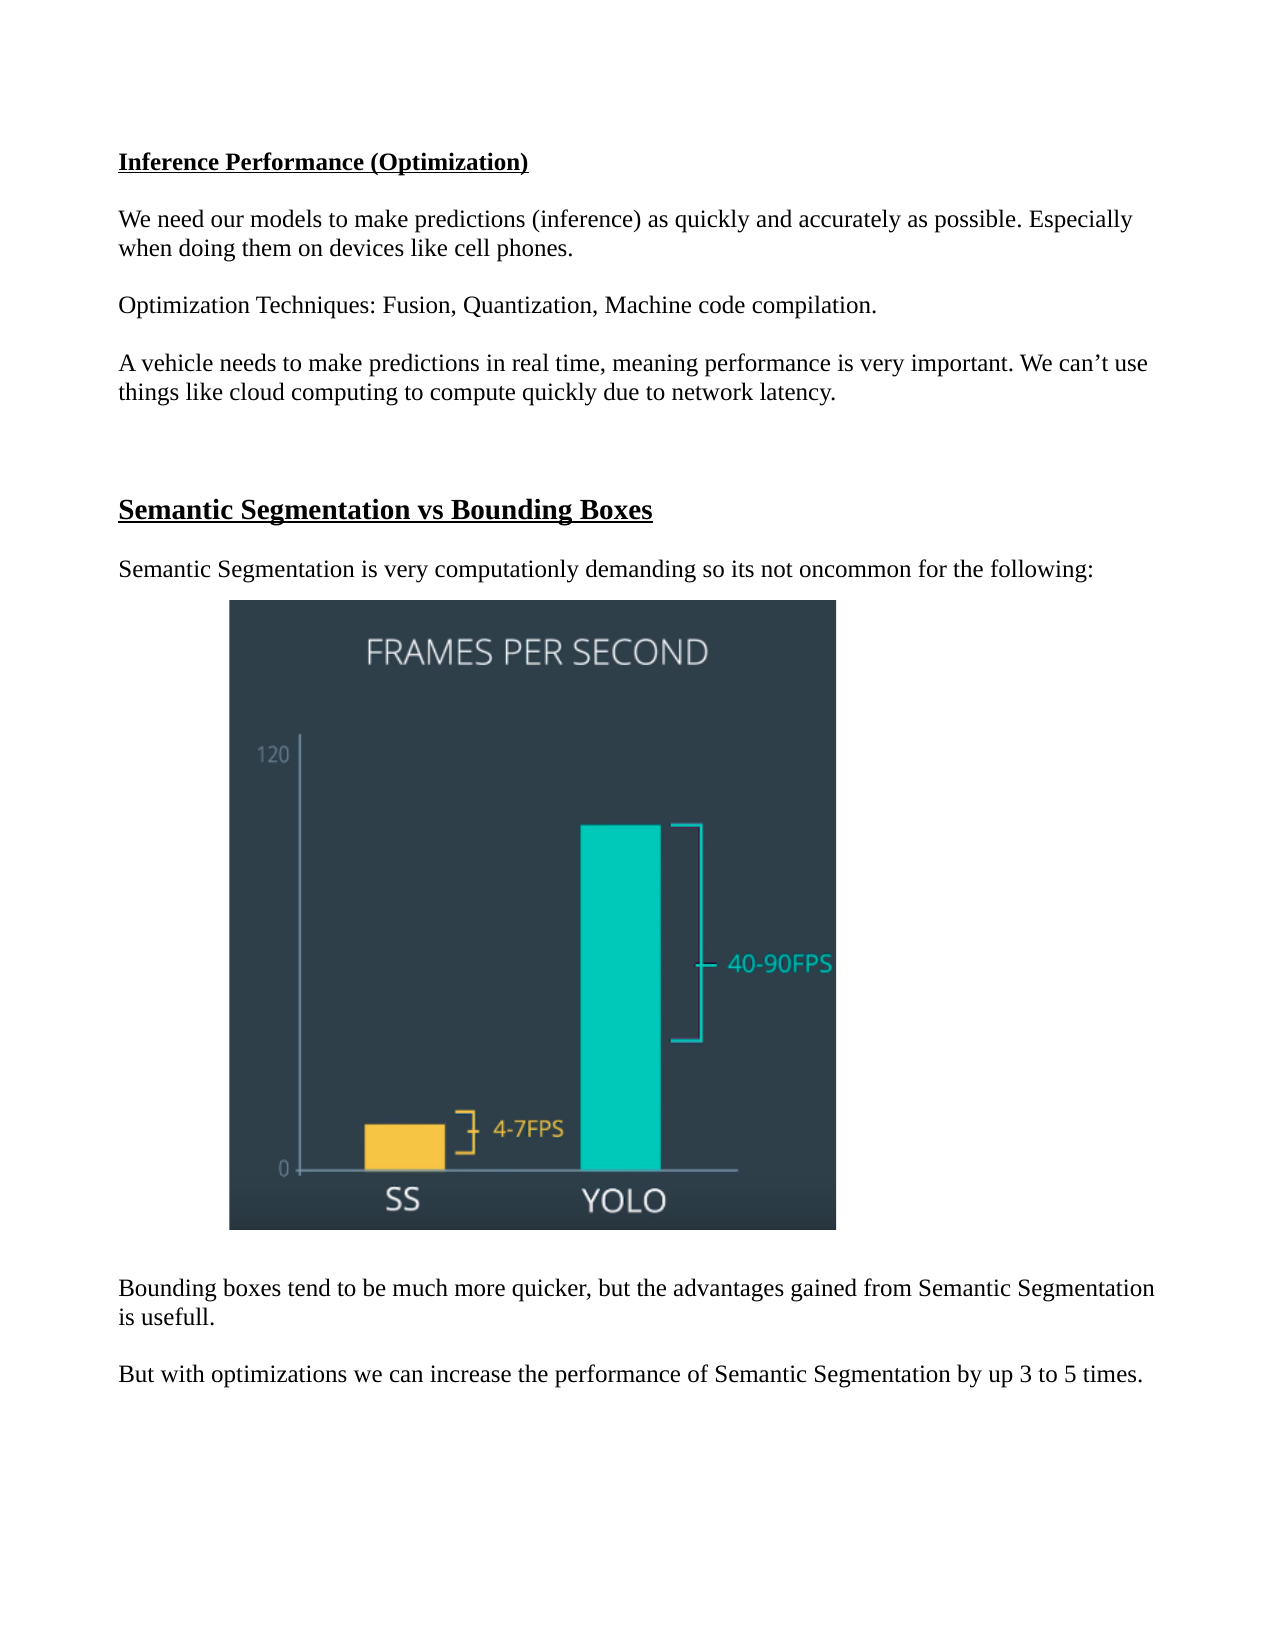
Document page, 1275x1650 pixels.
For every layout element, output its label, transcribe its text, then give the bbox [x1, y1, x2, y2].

text Semantic Segmentation is very computationly demanding so its not oncommon for the following: [118, 554, 1157, 583]
picture [229, 600, 837, 1230]
text Optimization Techniques: Fusion, Quantization, Machine code compilation. [118, 291, 1157, 319]
text Bounding boxes tend to be much more quicker, but the advantages gained from Semantic Segmentation is usefull. [118, 1273, 1157, 1330]
text A vehicle needs to make predictions in real time, meaning performance is very important. We can’t use things like cloud computing to compute quickly due to network latency. [118, 348, 1157, 406]
text Semantic Segmentation vs Bounding Boxes [118, 492, 1157, 525]
text But with optimizations we can increase the performance of Semantic Segmentation by up 3 to 5 times. [118, 1359, 1157, 1388]
text Inference Performance (Optimization) [118, 147, 1157, 176]
text We need our models to make predictions (inference) as quickly and accurately as possible. Especially when doing them on devices like cell phones. [118, 204, 1157, 262]
